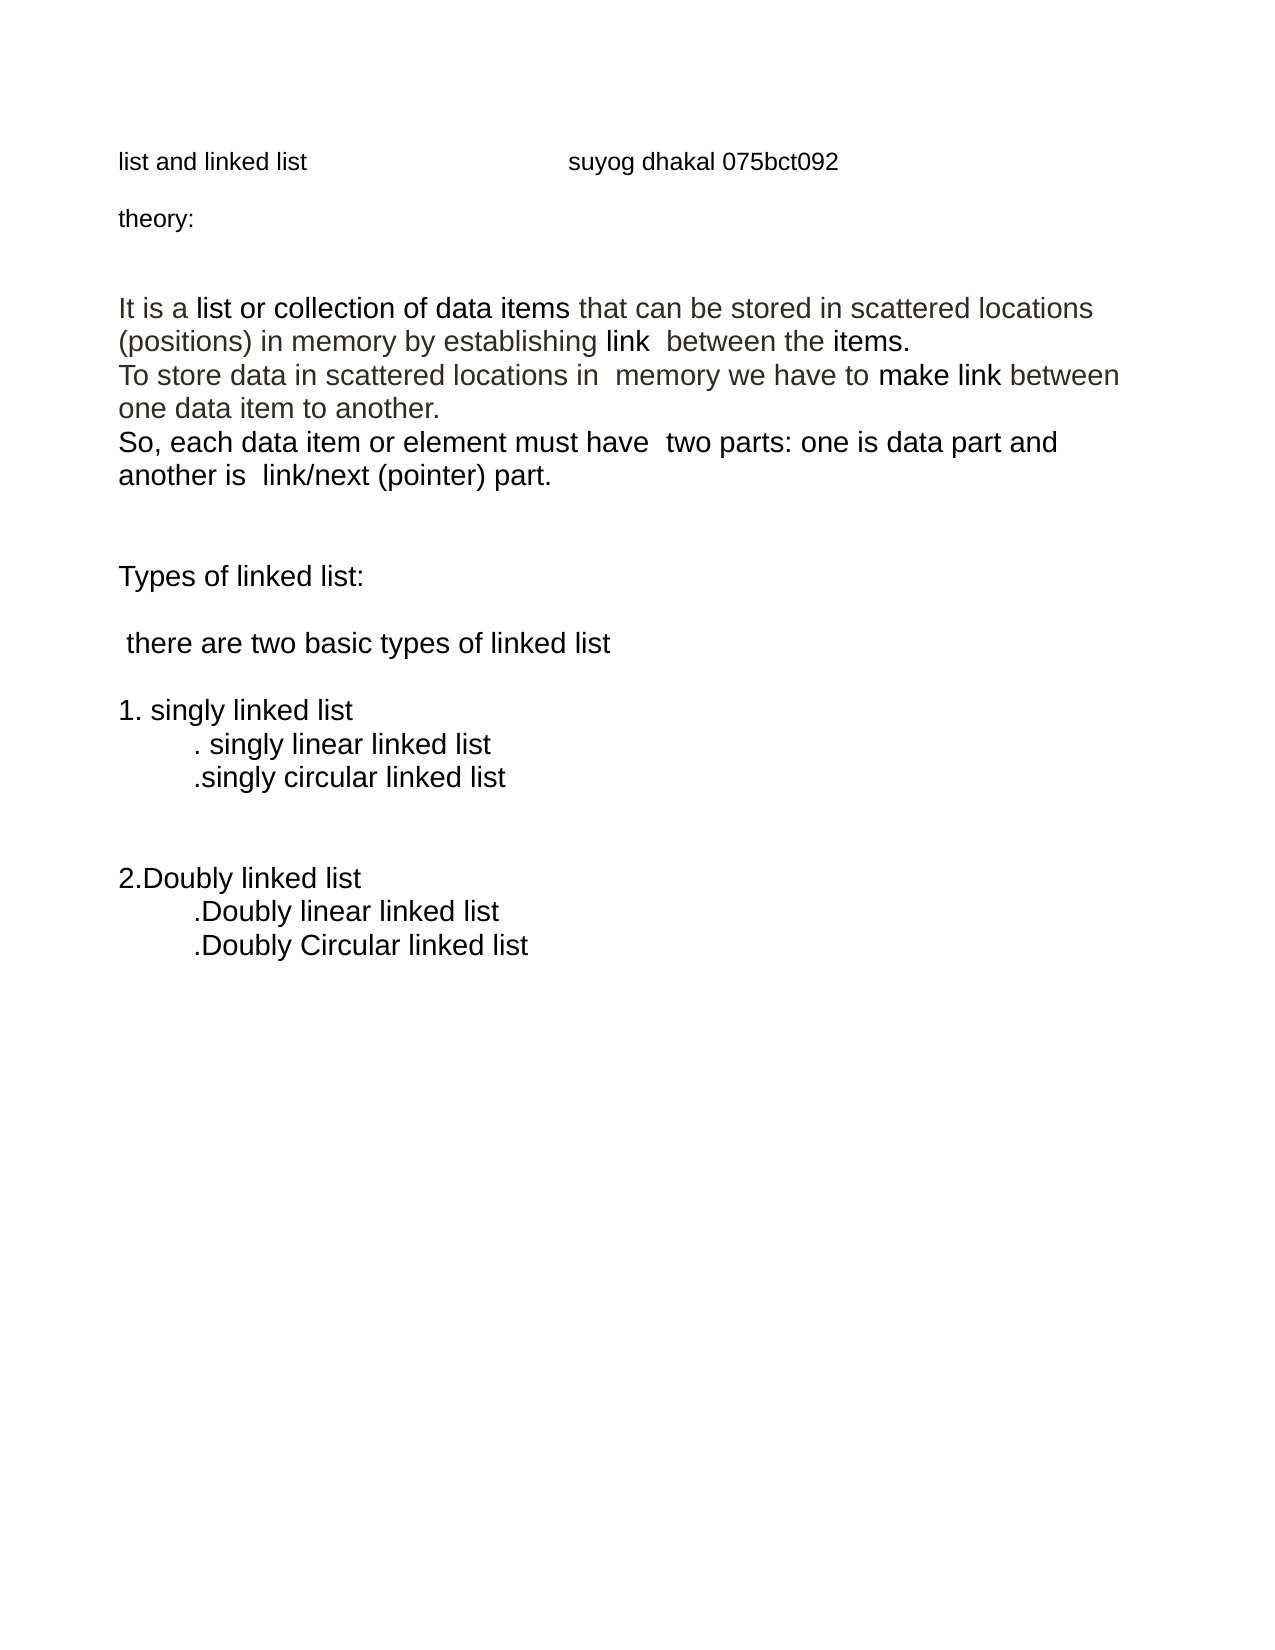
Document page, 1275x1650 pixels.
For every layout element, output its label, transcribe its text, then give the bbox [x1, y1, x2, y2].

text theory: [118, 204, 1157, 233]
text 2.Doubly linked list [118, 861, 1157, 894]
text It is a list or collection of data items that can be stored in scattered locations (positions) in memory by establishing link between the items. [118, 291, 1157, 358]
text there are two basic types of linked list [118, 626, 1157, 659]
text list and linked list suyog dhakal 075bct092 [118, 147, 1157, 176]
text .singly circular linked list [118, 760, 1157, 794]
text 1. singly linked list [118, 693, 1157, 727]
text . singly linear linked list [118, 727, 1157, 760]
text .Doubly linear linked list [118, 894, 1157, 928]
text Types of linked list: [118, 559, 1157, 592]
text So, each data item or element must have two parts: one is data part and another is link/next (pointer) part. [118, 425, 1157, 492]
text .Doubly Circular linked list [118, 928, 1157, 961]
text To store data in scattered locations in memory we have to make link between one data item to another. [118, 358, 1157, 425]
